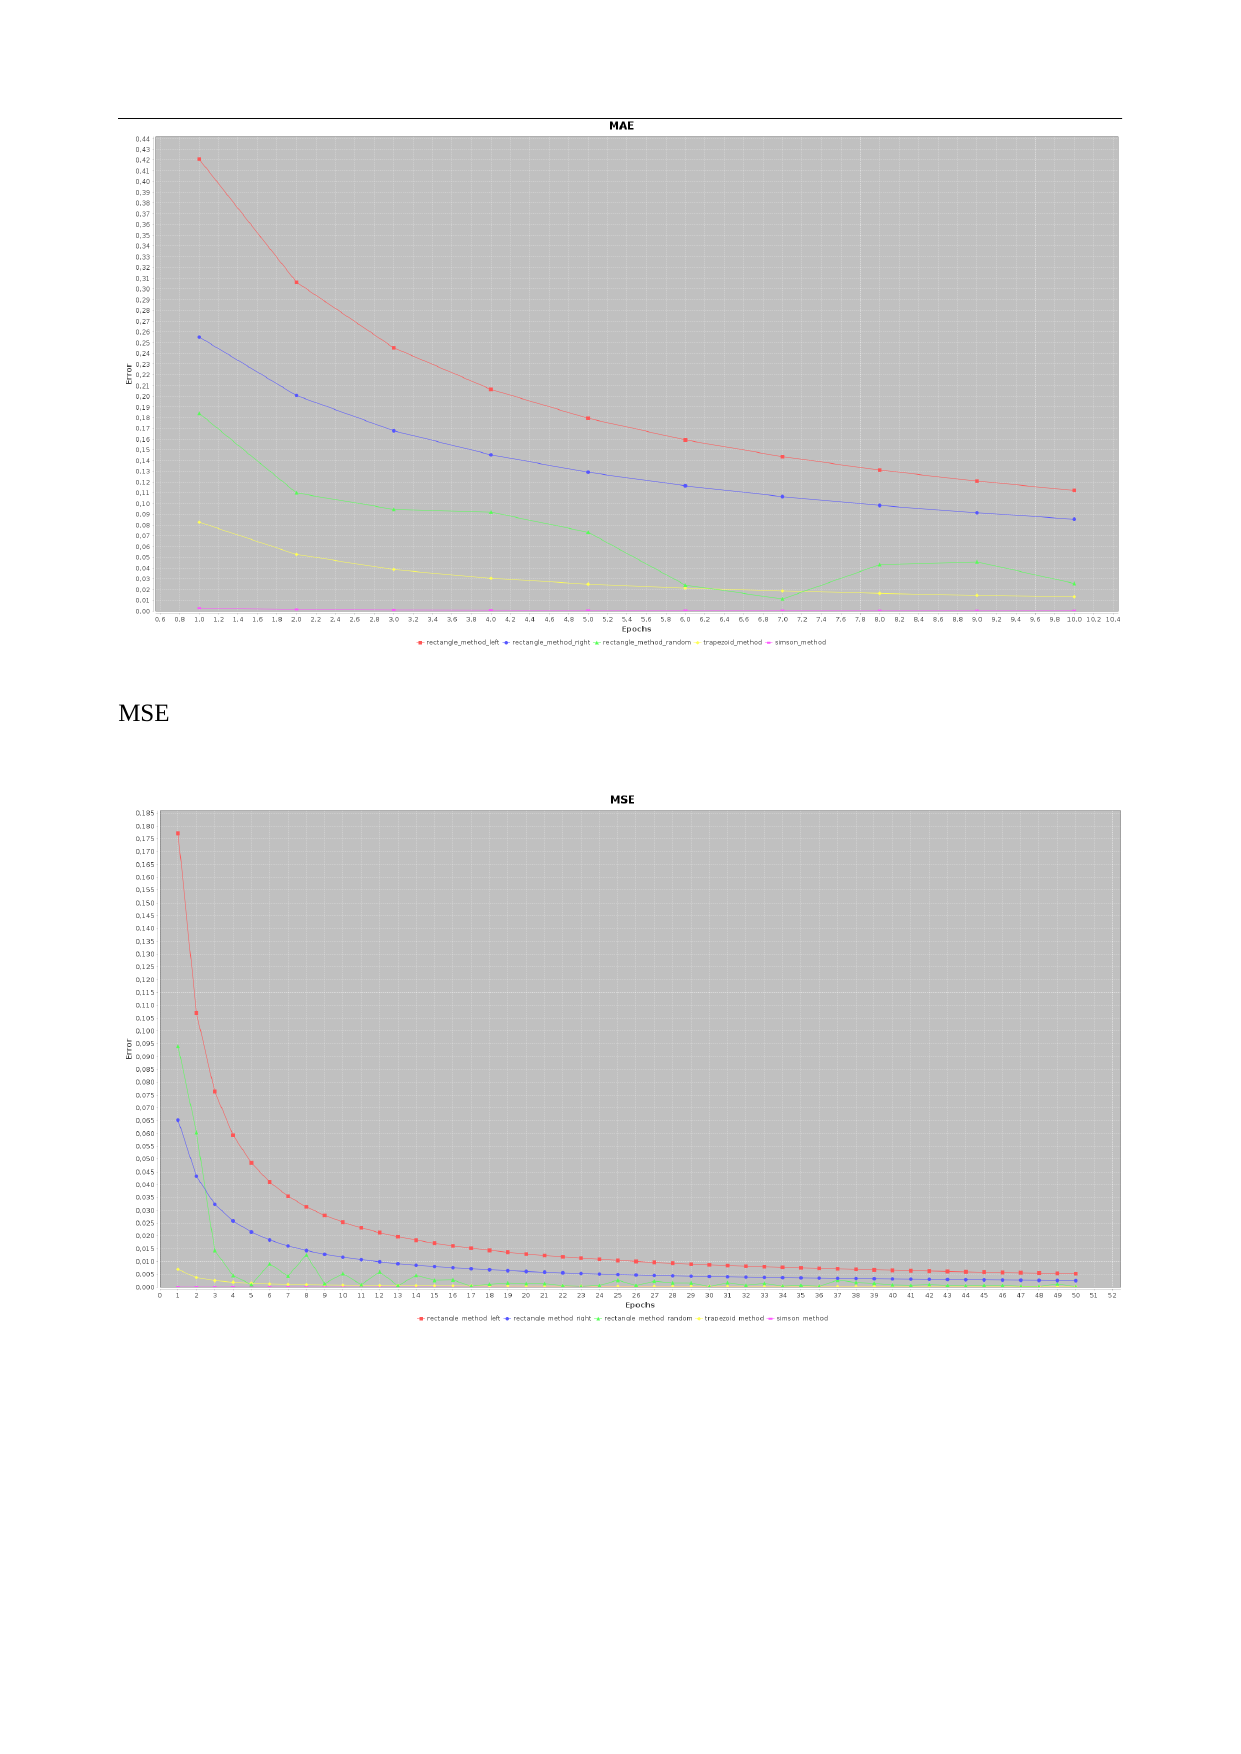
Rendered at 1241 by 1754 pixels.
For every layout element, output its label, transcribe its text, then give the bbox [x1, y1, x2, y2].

text MSE [118, 698, 1122, 727]
picture [118, 793, 1123, 1321]
picture [118, 118, 1123, 647]
